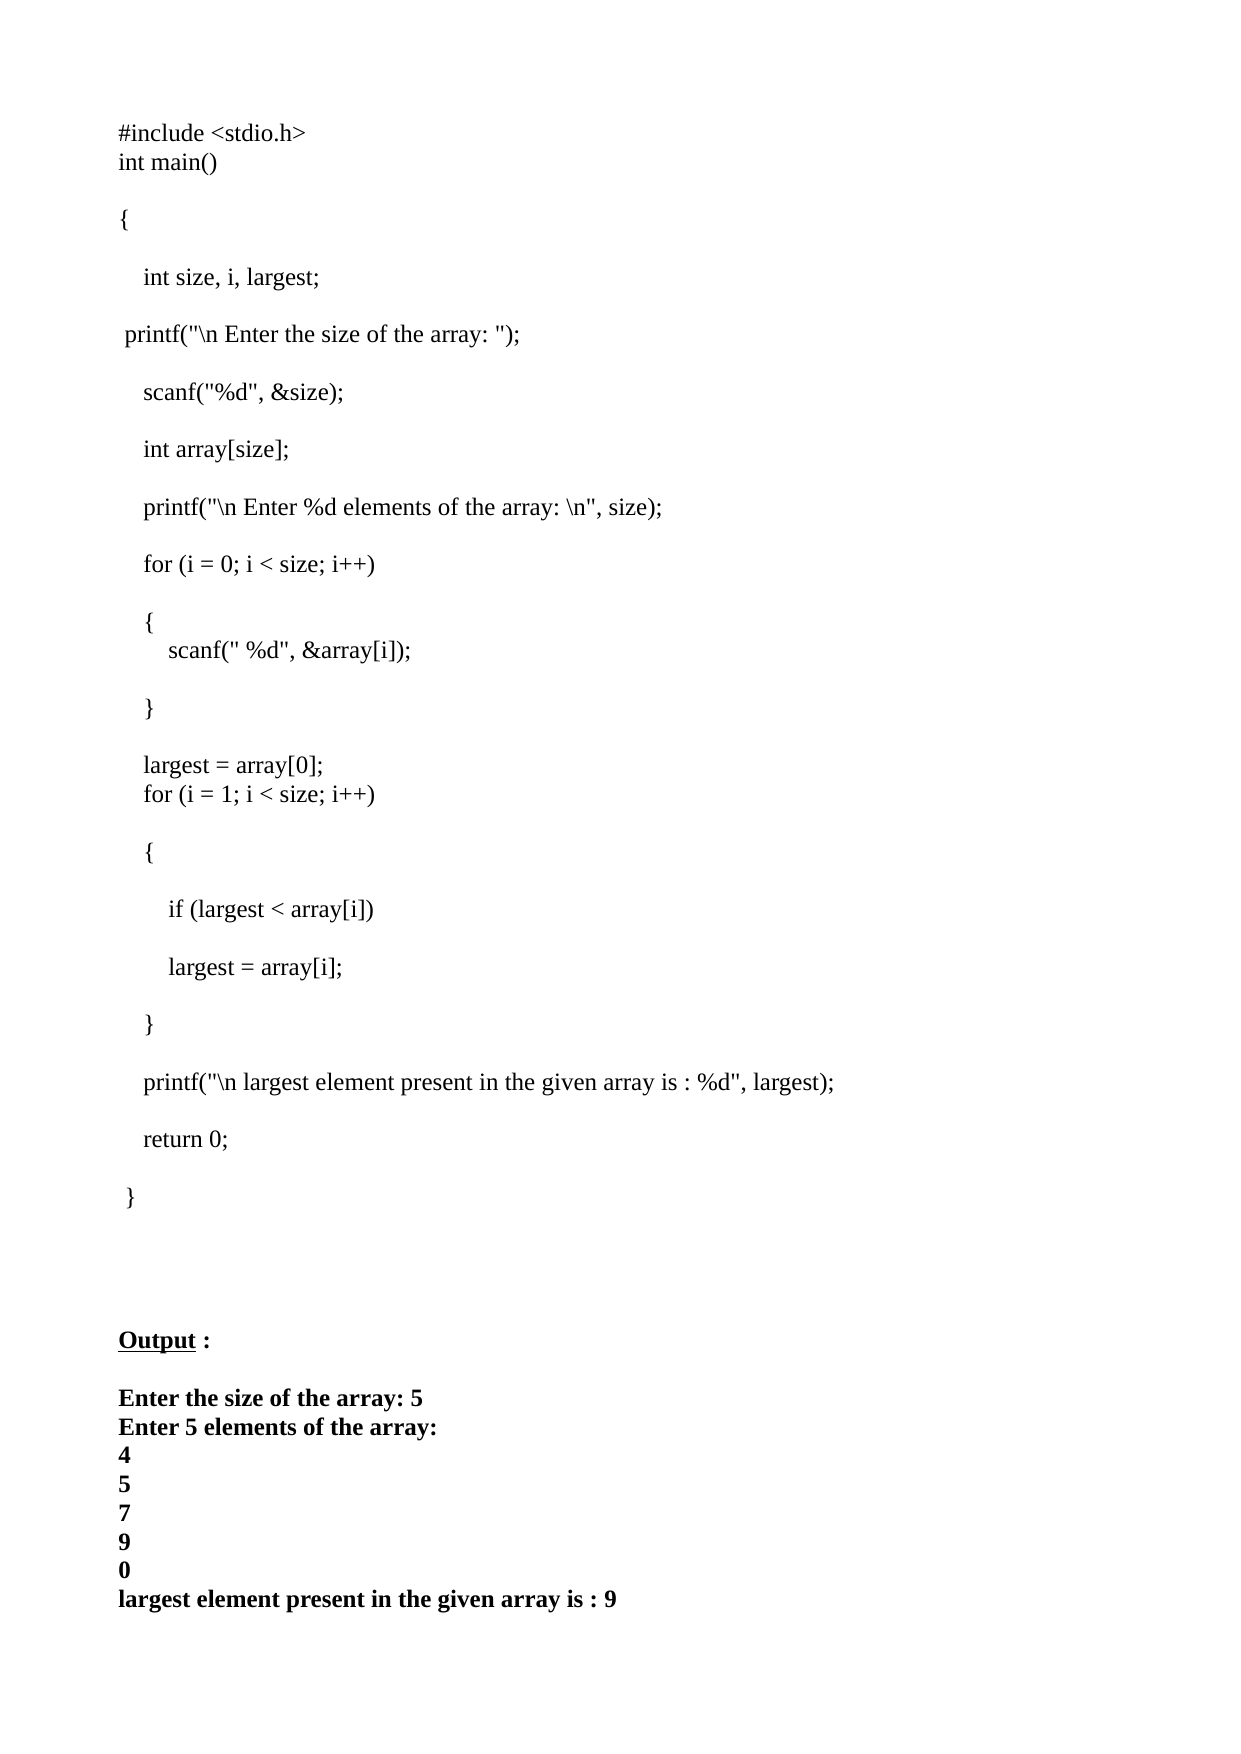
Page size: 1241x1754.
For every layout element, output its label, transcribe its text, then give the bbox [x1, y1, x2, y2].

text largest element present in the given array is : 9 [118, 1584, 1122, 1613]
text 5 [118, 1469, 1122, 1498]
text 4 [118, 1441, 1122, 1469]
text 7 [118, 1498, 1122, 1527]
text } [118, 693, 1122, 722]
text scanf(" %d", &array[i]); [118, 636, 1122, 664]
text printf("\n Enter the size of the array: "); [118, 319, 1122, 348]
text scanf("%d", &size); [118, 377, 1122, 406]
text int size, i, largest; [118, 262, 1122, 291]
text largest = array[0]; [118, 751, 1122, 779]
text 0 [118, 1556, 1122, 1584]
text if (largest < array[i]) [118, 894, 1122, 923]
text #include <stdio.h> [118, 118, 1122, 147]
text { [118, 837, 1122, 866]
text { [118, 607, 1122, 636]
text } [118, 1009, 1122, 1038]
text for (i = 1; i < size; i++) [118, 779, 1122, 808]
text for (i = 0; i < size; i++) [118, 549, 1122, 578]
text largest = array[i]; [118, 952, 1122, 981]
text { [118, 204, 1122, 233]
text int array[size]; [118, 434, 1122, 463]
text Enter the size of the array: 5 [118, 1383, 1122, 1412]
text int main() [118, 147, 1122, 176]
text Output : [118, 1326, 1122, 1354]
text printf("\n largest element present in the given array is : %d", largest); [118, 1067, 1122, 1096]
text } [118, 1182, 1122, 1211]
text printf("\n Enter %d elements of the array: \n", size); [118, 492, 1122, 521]
text Enter 5 elements of the array: [118, 1412, 1122, 1441]
text return 0; [118, 1124, 1122, 1153]
text 9 [118, 1527, 1122, 1556]
